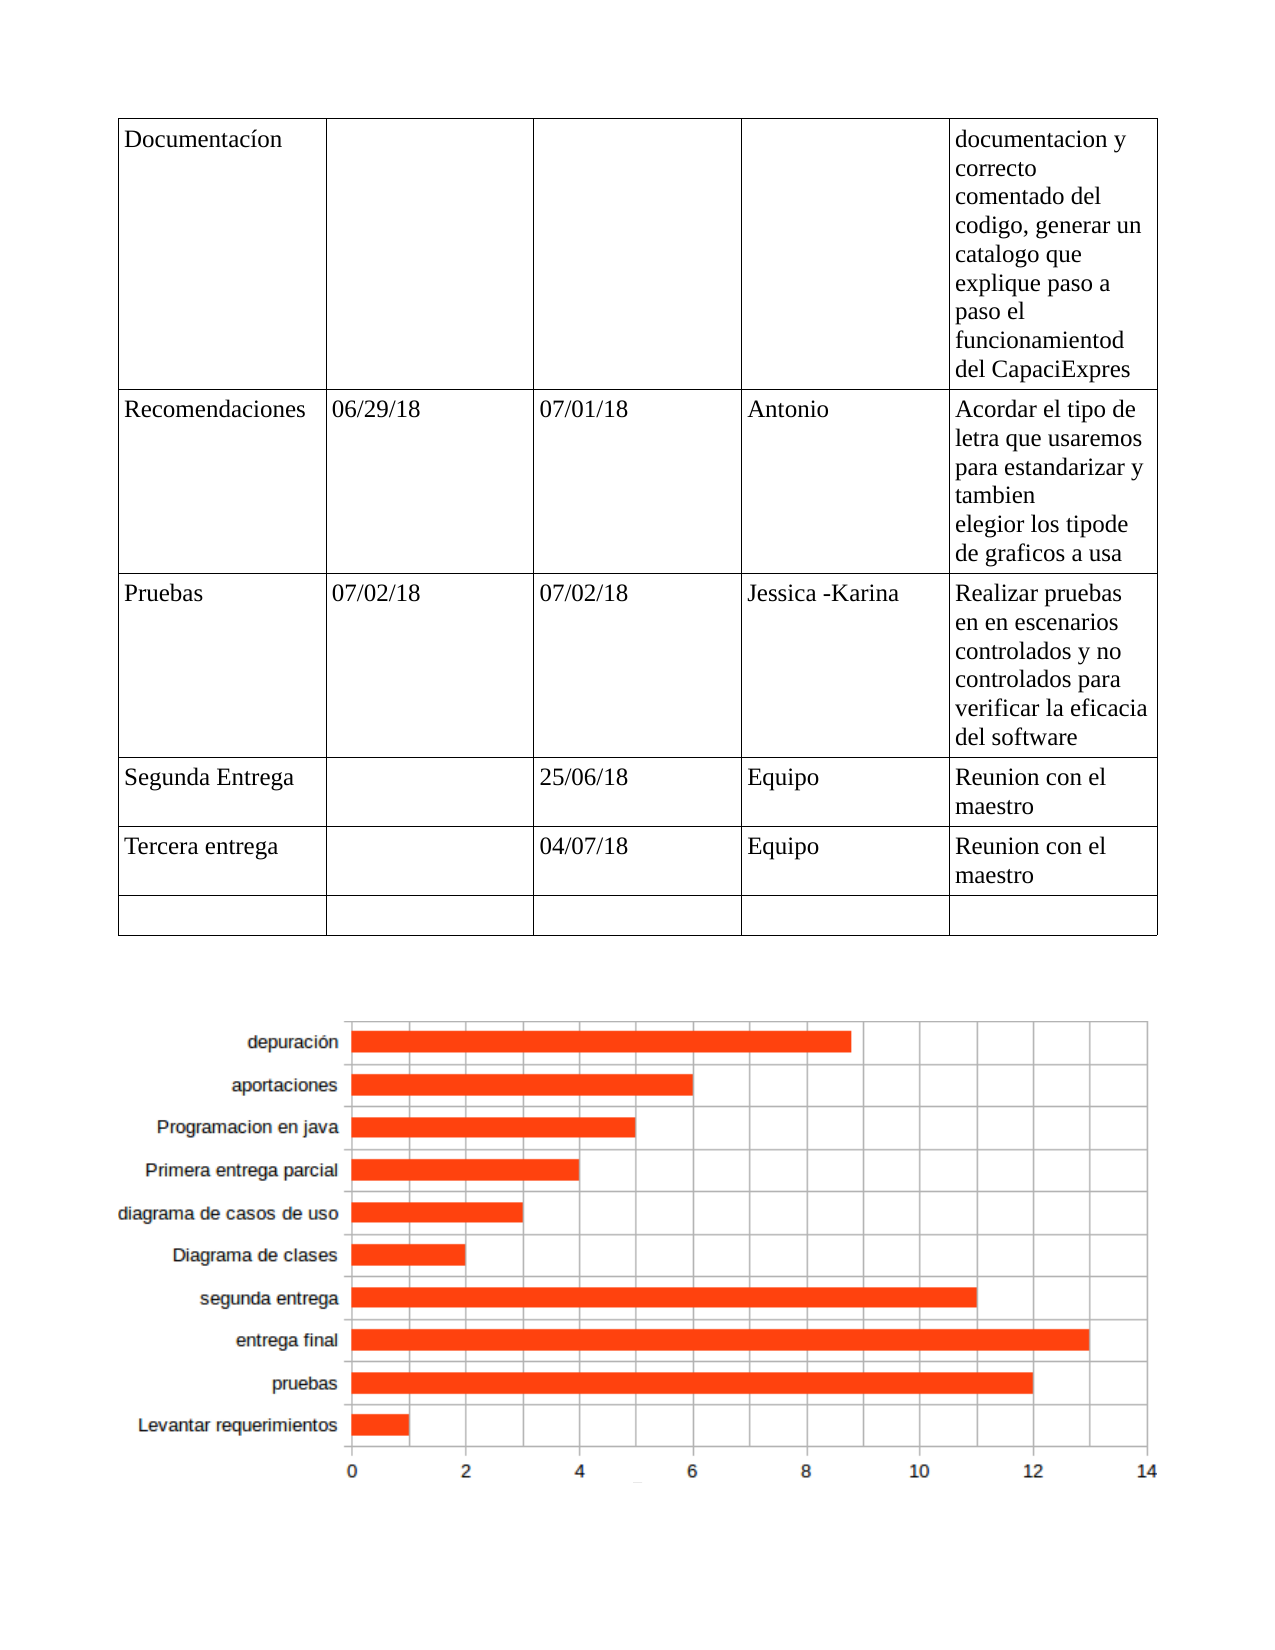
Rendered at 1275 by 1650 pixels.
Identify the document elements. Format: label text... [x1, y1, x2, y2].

table_cell 07/02/18 [327, 574, 533, 757]
table_cell [327, 758, 533, 826]
table_cell Segunda Entrega [119, 758, 326, 826]
table_cell 07/02/18 [534, 574, 741, 757]
table_cell documentacion y correcto comentado del codigo, generar un catalogo que explique paso a paso el funcionamientod del CapaciExpres [950, 119, 1157, 388]
table_cell Jessica -Karina [742, 574, 949, 757]
table_cell Equipo [742, 827, 949, 895]
table_cell Reunion con el maestro [950, 758, 1157, 826]
table_cell 06/29/18 [327, 390, 533, 572]
table_cell [950, 896, 1157, 935]
table_cell Pruebas [119, 574, 326, 757]
table_cell Equipo [742, 758, 949, 826]
table_cell [742, 119, 949, 388]
table_cell Tercera entrega [119, 827, 326, 895]
table_cell [534, 896, 741, 935]
table_cell [327, 896, 533, 935]
table_cell Reunion con el maestro [950, 827, 1157, 895]
table_cell Antonio [742, 390, 949, 572]
table_cell 07/01/18 [534, 390, 741, 572]
picture [118, 1021, 1157, 1484]
table_cell [534, 119, 741, 388]
table_cell 25/06/18 [534, 758, 741, 826]
table_cell Recomendaciones [119, 390, 326, 572]
table_cell [119, 896, 326, 935]
table_cell Realizar pruebas en en escenarios controlados y no controlados para verificar la eficacia del software [950, 574, 1157, 757]
table_cell [327, 119, 533, 388]
table_cell Documentacíon [119, 119, 326, 388]
table_cell Acordar el tipo de letra que usaremos para estandarizar y tambien elegior los tipode de graficos a usa [950, 390, 1157, 572]
table_cell [742, 896, 949, 935]
table_cell 04/07/18 [534, 827, 741, 895]
table_cell [327, 827, 533, 895]
